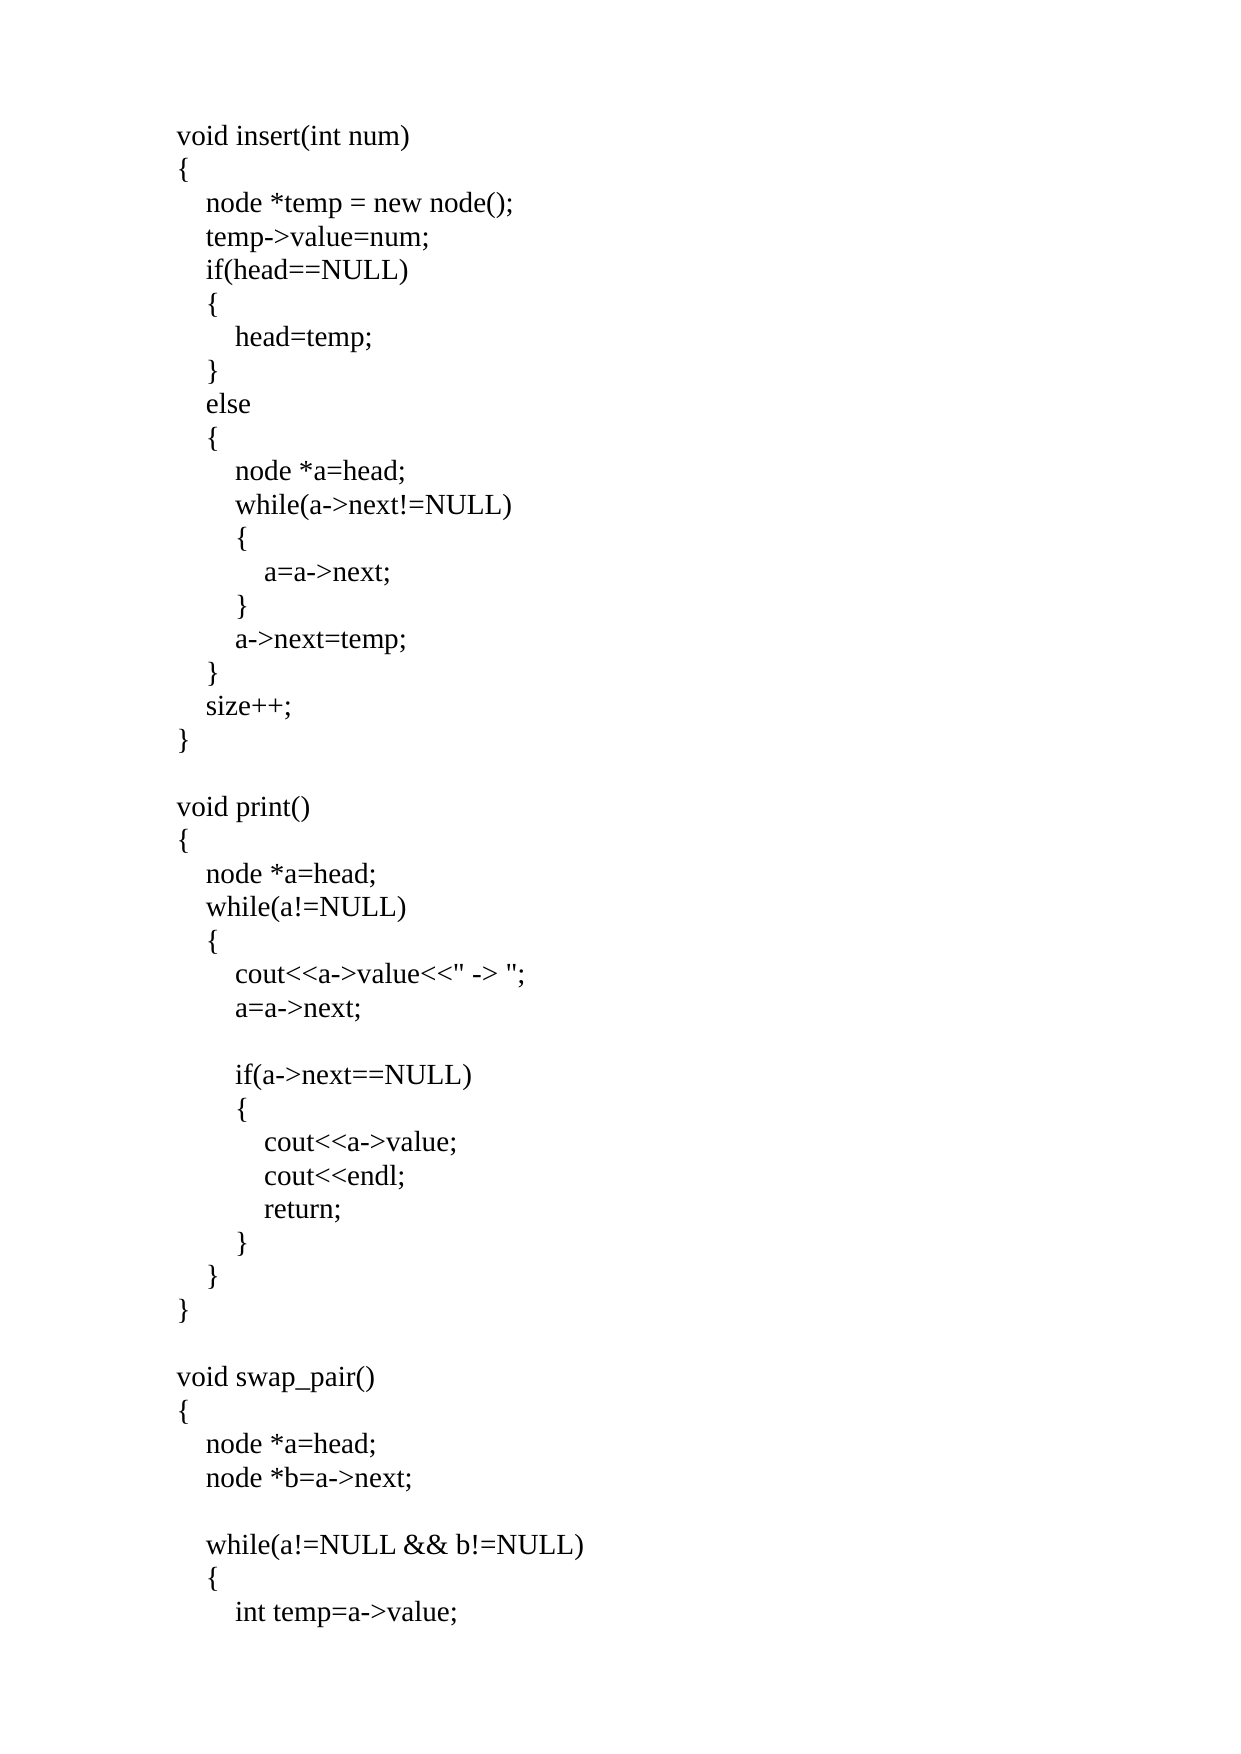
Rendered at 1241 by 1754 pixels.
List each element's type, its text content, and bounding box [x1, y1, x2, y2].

text { [118, 286, 1122, 319]
text { [118, 1560, 1122, 1594]
text node *temp = new node(); [118, 185, 1122, 219]
text { [118, 822, 1122, 856]
text cout<<a->value; [118, 1124, 1122, 1158]
text node *a=head; [118, 856, 1122, 889]
text void swap_pair() [118, 1359, 1122, 1393]
text head=temp; [118, 319, 1122, 353]
text return; [118, 1191, 1122, 1225]
text } [118, 655, 1122, 688]
text { [118, 420, 1122, 453]
text { [118, 1091, 1122, 1124]
text void print() [118, 789, 1122, 822]
text cout<<a->value<<" -> "; [118, 957, 1122, 990]
text } [118, 588, 1122, 621]
text int temp=a->value; [118, 1594, 1122, 1627]
text } [118, 1258, 1122, 1292]
text if(a->next==NULL) [118, 1057, 1122, 1091]
text } [118, 1225, 1122, 1258]
text { [118, 152, 1122, 185]
text node *b=a->next; [118, 1460, 1122, 1493]
text { [118, 1393, 1122, 1426]
text size++; [118, 688, 1122, 722]
text } [118, 1292, 1122, 1326]
text while(a->next!=NULL) [118, 487, 1122, 521]
text cout<<endl; [118, 1158, 1122, 1191]
text node *a=head; [118, 1426, 1122, 1460]
text a=a->next; [118, 990, 1122, 1024]
text while(a!=NULL && b!=NULL) [118, 1527, 1122, 1560]
text { [118, 923, 1122, 957]
text a=a->next; [118, 554, 1122, 588]
text } [118, 722, 1122, 755]
text else [118, 386, 1122, 420]
text if(head==NULL) [118, 252, 1122, 286]
text void insert(int num) [118, 118, 1122, 152]
text while(a!=NULL) [118, 889, 1122, 923]
text a->next=temp; [118, 621, 1122, 655]
text { [118, 521, 1122, 554]
text } [118, 353, 1122, 386]
text temp->value=num; [118, 219, 1122, 252]
text node *a=head; [118, 453, 1122, 487]
